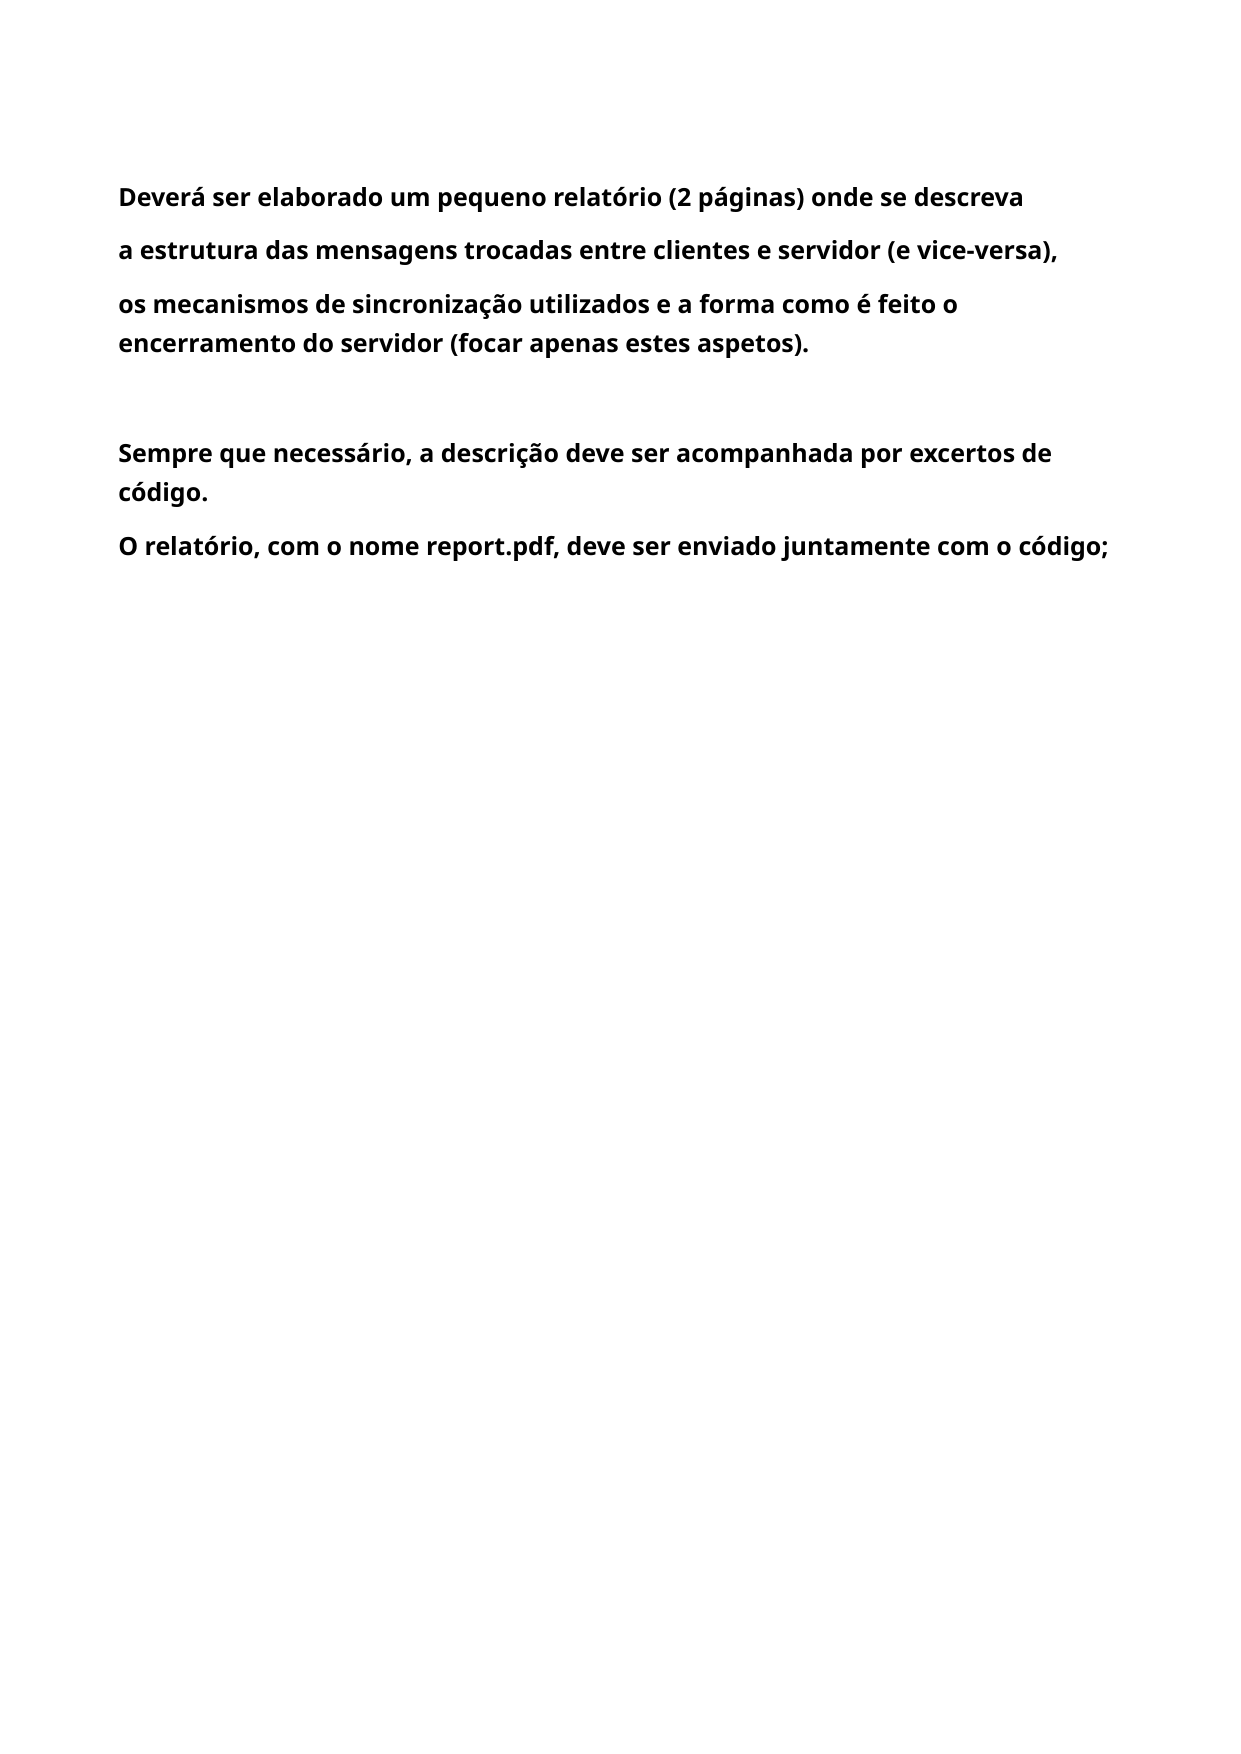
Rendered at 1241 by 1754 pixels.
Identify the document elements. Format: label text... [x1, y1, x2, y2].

text a estrutura das mensagens trocadas entre clientes e servidor (e vice-versa), [118, 233, 1122, 267]
text Sempre que necessário, a descrição deve ser acompanhada por excertos de código. [118, 435, 1122, 509]
text O relatório, com o nome report.pdf, deve ser enviado juntamente com o código; [118, 528, 1122, 562]
text os mecanismos de sincronização utilizados e a forma como é feito o encerramento do servidor (focar apenas estes aspetos). [118, 287, 1122, 360]
text Deverá ser elaborado um pequeno relatório (2 páginas) onde se descreva [118, 179, 1122, 213]
